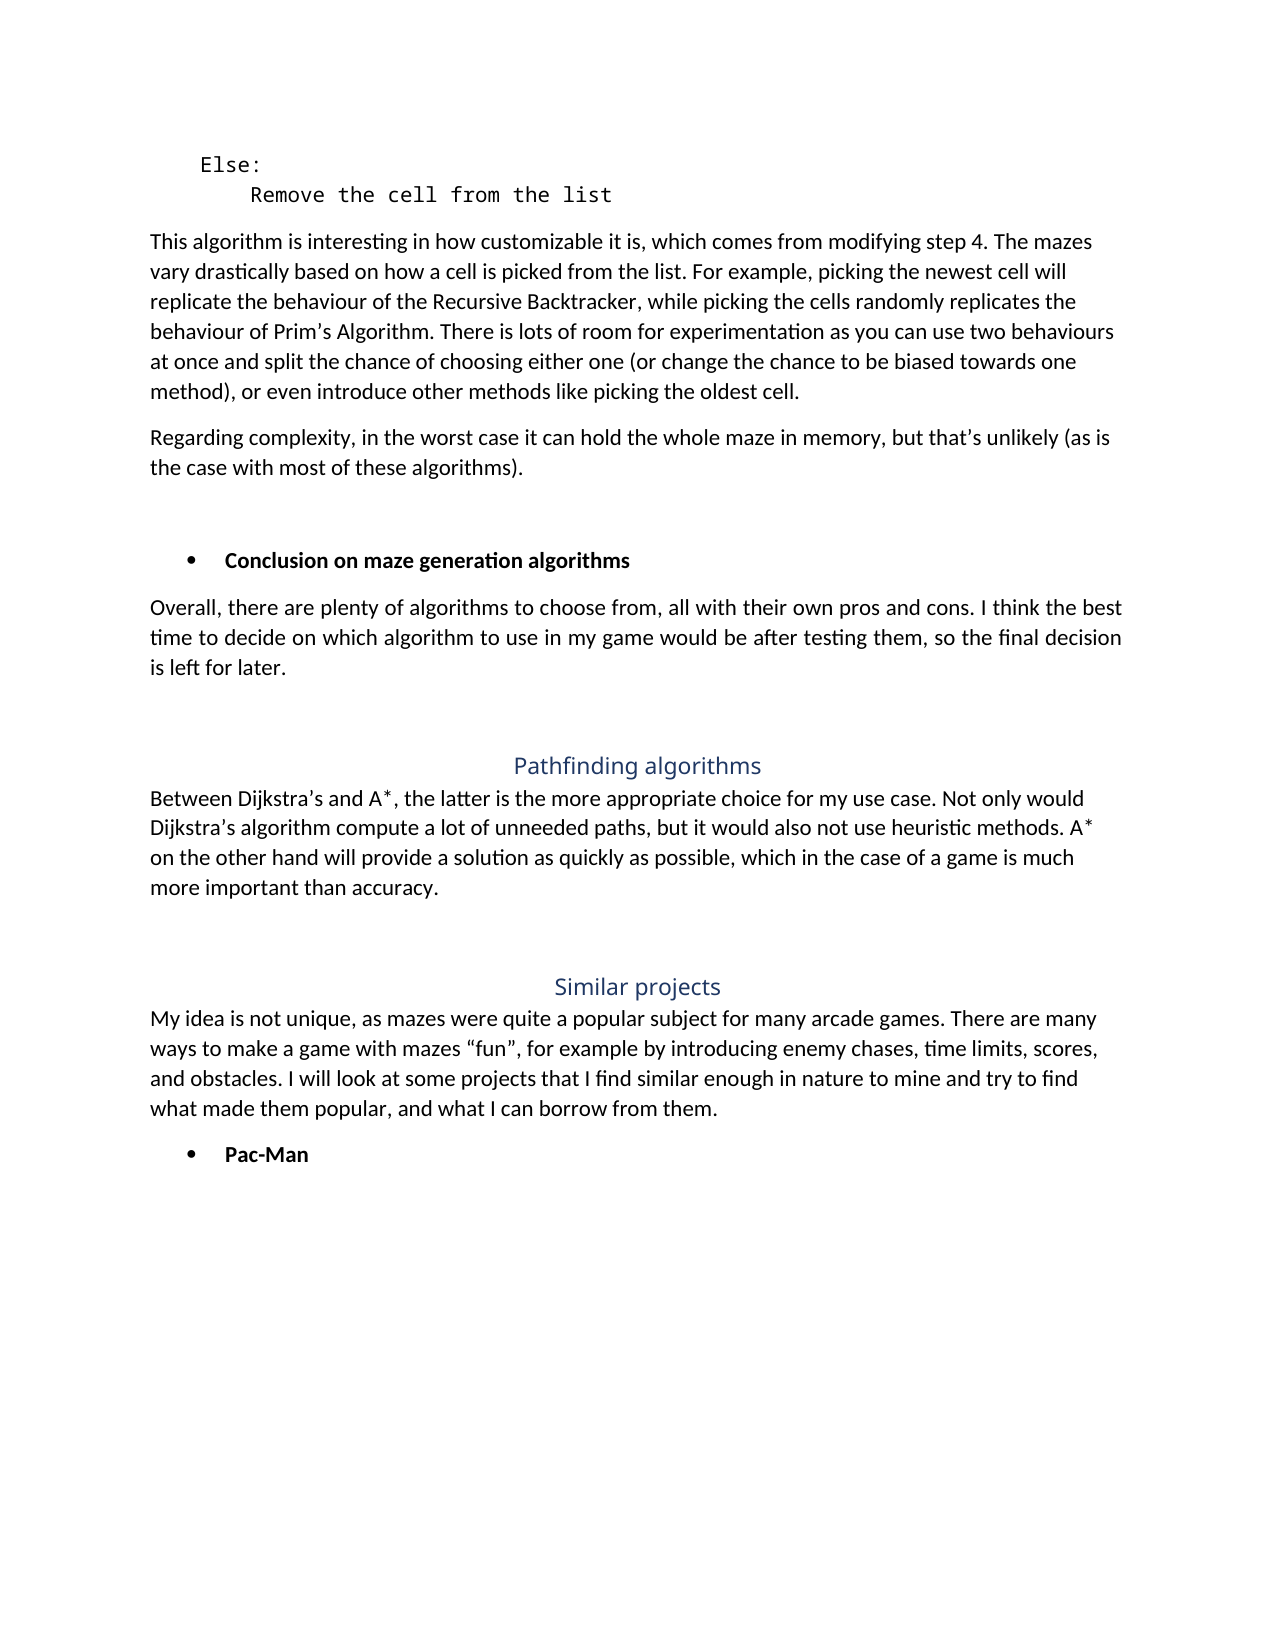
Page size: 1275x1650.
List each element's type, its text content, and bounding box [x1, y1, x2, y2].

text My idea is not unique, as mazes were quite a popular subject for many arcade games. There are many ways to make a game with mazes “fun”, for example by introducing enemy chases, time limits, scores, and obstacles. I will look at some projects that I find similar enough in nature to mine and try to find what made them popular, and what I can borrow from them. [150, 1004, 1125, 1122]
text Between Dijkstra’s and A*, the latter is the more appropriate choice for my use case. Not only would Dijkstra’s algorithm compute a lot of unneeded paths, but it would also not use heuristic methods. A* on the other hand will provide a solution as quickly as possible, which in the case of a game is much more important than accuracy. [150, 784, 1125, 901]
text Else: Remove the cell from the list [150, 150, 1125, 209]
list Conclusion on maze generation algorithms [187, 547, 1125, 574]
text Overall, there are plenty of algorithms to choose from, all with their own pros and cons. I think the best time to decide on which algorithm to use in my game would be after testing them, so the final decision is left for later. [150, 593, 1125, 681]
subtitle Similar projects [150, 971, 1125, 1002]
subtitle Pathfinding algorithms [150, 750, 1125, 781]
text Regarding complexity, in the worst case it can hold the whole maze in memory, but that’s unlikely (as is the case with most of these algorithms). [150, 423, 1125, 481]
text This algorithm is interesting in how customizable it is, which comes from modifying step 4. The mazes vary drastically based on how a cell is picked from the list. For example, picking the newest cell will replicate the behaviour of the Recursive Backtracker, while picking the cells randomly replicates the behaviour of Prim’s Algorithm. There is lots of room for experimentation as you can use two behaviours at once and split the chance of choosing either one (or change the chance to be biased towards one method), or even introduce other methods like picking the oldest cell. [150, 227, 1125, 405]
list Pac-Man [187, 1140, 1125, 1168]
